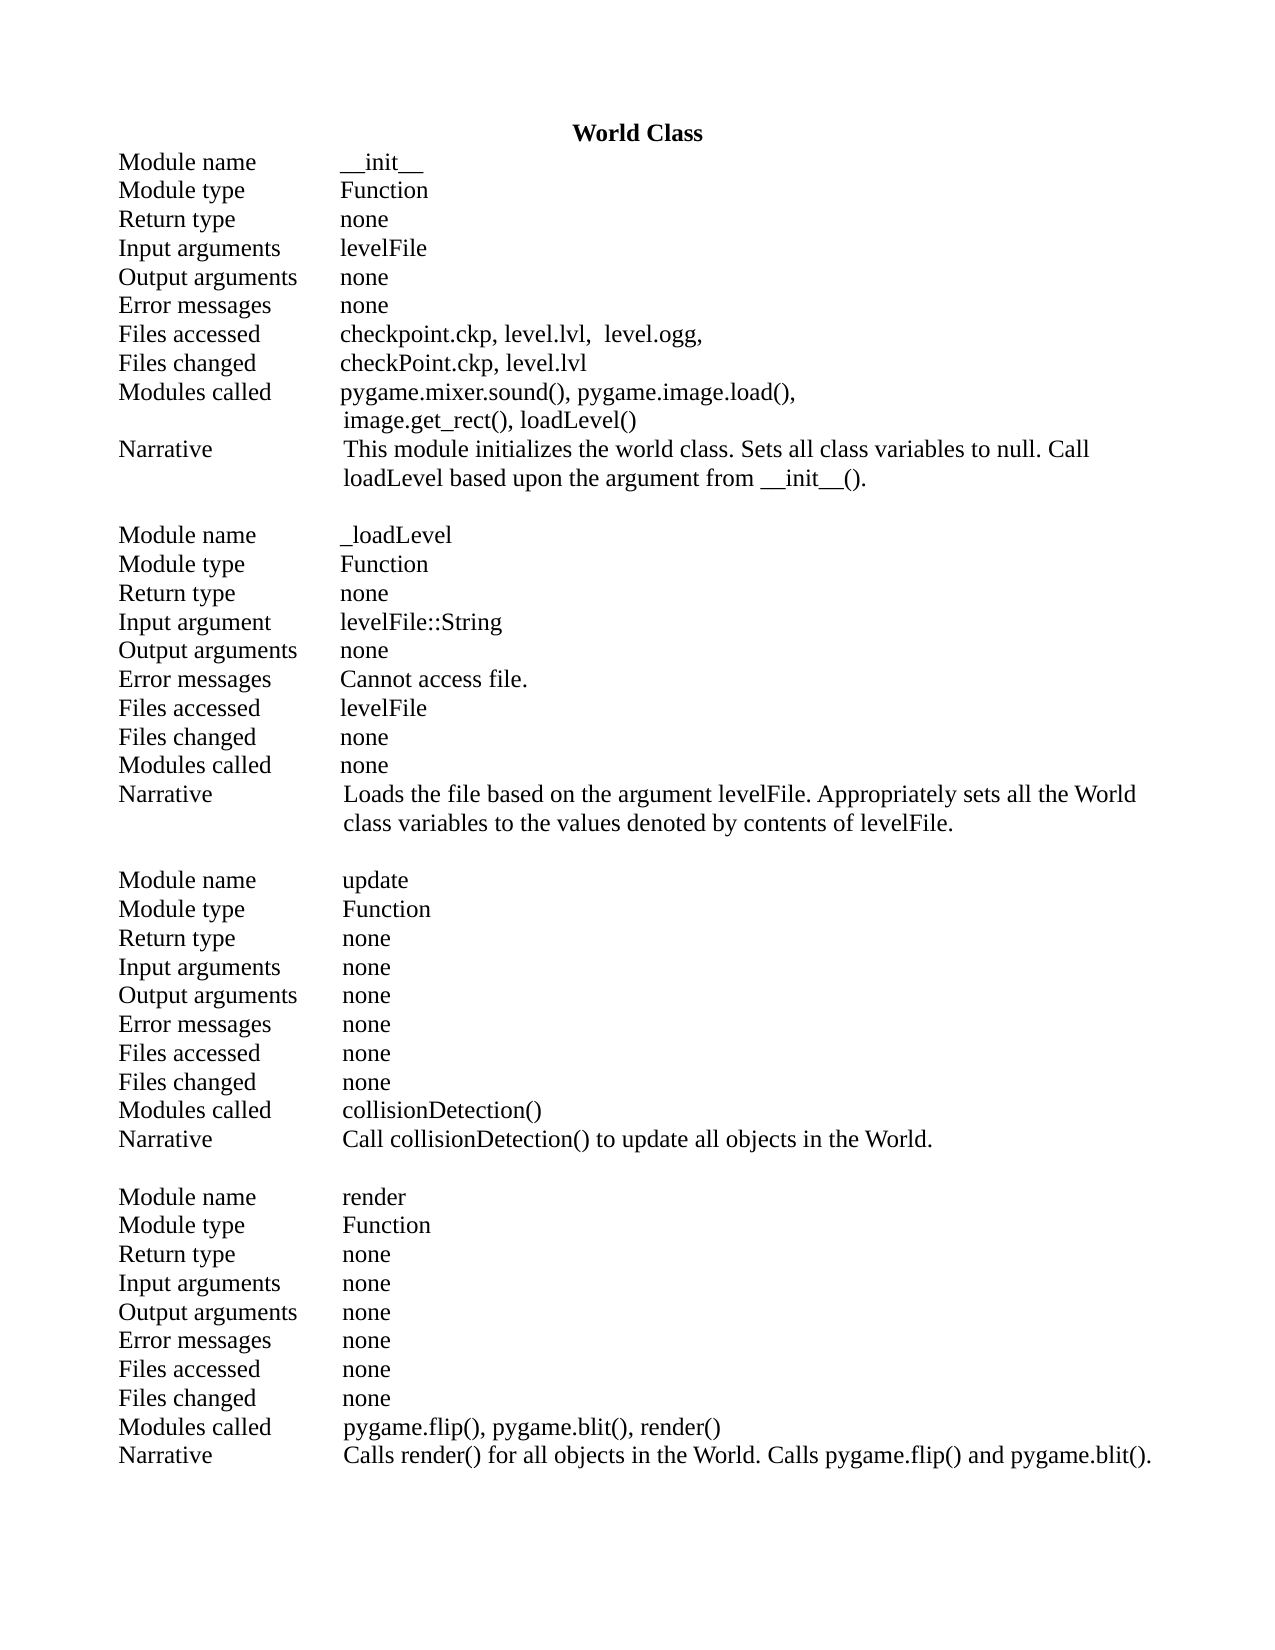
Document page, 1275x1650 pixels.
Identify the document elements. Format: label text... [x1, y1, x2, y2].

text Error messages none [118, 291, 1157, 319]
text Module type Function [118, 549, 1157, 578]
text Input arguments none [118, 1268, 1157, 1297]
text Module type Function [118, 894, 1157, 923]
text Files changed none [118, 722, 1157, 751]
text Module name __init__ [118, 147, 1157, 176]
text Return type none [118, 923, 1157, 952]
text Modules called collisionDetection() [118, 1096, 1157, 1124]
text Files accessed none [118, 1038, 1157, 1067]
text Narrative Calls render() for all objects in the World. Calls pygame.flip() and pygame.blit(). [118, 1441, 1157, 1469]
text Files accessed none [118, 1354, 1157, 1383]
text Output arguments none [118, 262, 1157, 291]
text Module name render [118, 1182, 1157, 1211]
text Files accessed checkpoint.ckp, level.lvl, level.ogg, [118, 319, 1157, 348]
text Return type none [118, 204, 1157, 233]
text image.get_rect(), loadLevel() [268, 406, 1157, 434]
text Output arguments none [118, 981, 1157, 1009]
text Input arguments levelFile [118, 233, 1157, 262]
text Return type none [118, 1239, 1157, 1268]
text Files changed none [118, 1067, 1157, 1096]
text Input argument levelFile::String [118, 607, 1157, 636]
text Narrative Loads the file based on the argument levelFile. Appropriately sets all the World class variables to the values denoted by contents of levelFile. [118, 779, 1157, 837]
text Narrative Call collisionDetection() to update all objects in the World. [118, 1124, 1157, 1153]
text Error messages none [118, 1326, 1157, 1354]
text Modules called none [118, 751, 1157, 779]
text Modules called pygame.mixer.sound(), pygame.image.load(), [118, 377, 1157, 406]
text Modules called pygame.flip(), pygame.blit(), render() [118, 1412, 1157, 1441]
text Output arguments none [118, 1297, 1157, 1326]
text World Class [118, 118, 1157, 147]
text Error messages Cannot access file. [118, 664, 1157, 693]
text Files changed checkPoint.ckp, level.lvl [118, 348, 1157, 377]
text Return type none [118, 578, 1157, 607]
text Narrative This module initializes the world class. Sets all class variables to null. Call loadLevel based upon the argument from __init__(). [118, 434, 1157, 492]
text Files accessed levelFile [118, 693, 1157, 722]
text Module type Function [118, 1211, 1157, 1239]
text Input arguments none [118, 952, 1157, 981]
text Output arguments none [118, 636, 1157, 664]
text Module type Function [118, 176, 1157, 204]
text Module name update [118, 866, 1157, 894]
text Module name _loadLevel [118, 521, 1157, 549]
text Files changed none [118, 1383, 1157, 1412]
text Error messages none [118, 1009, 1157, 1038]
